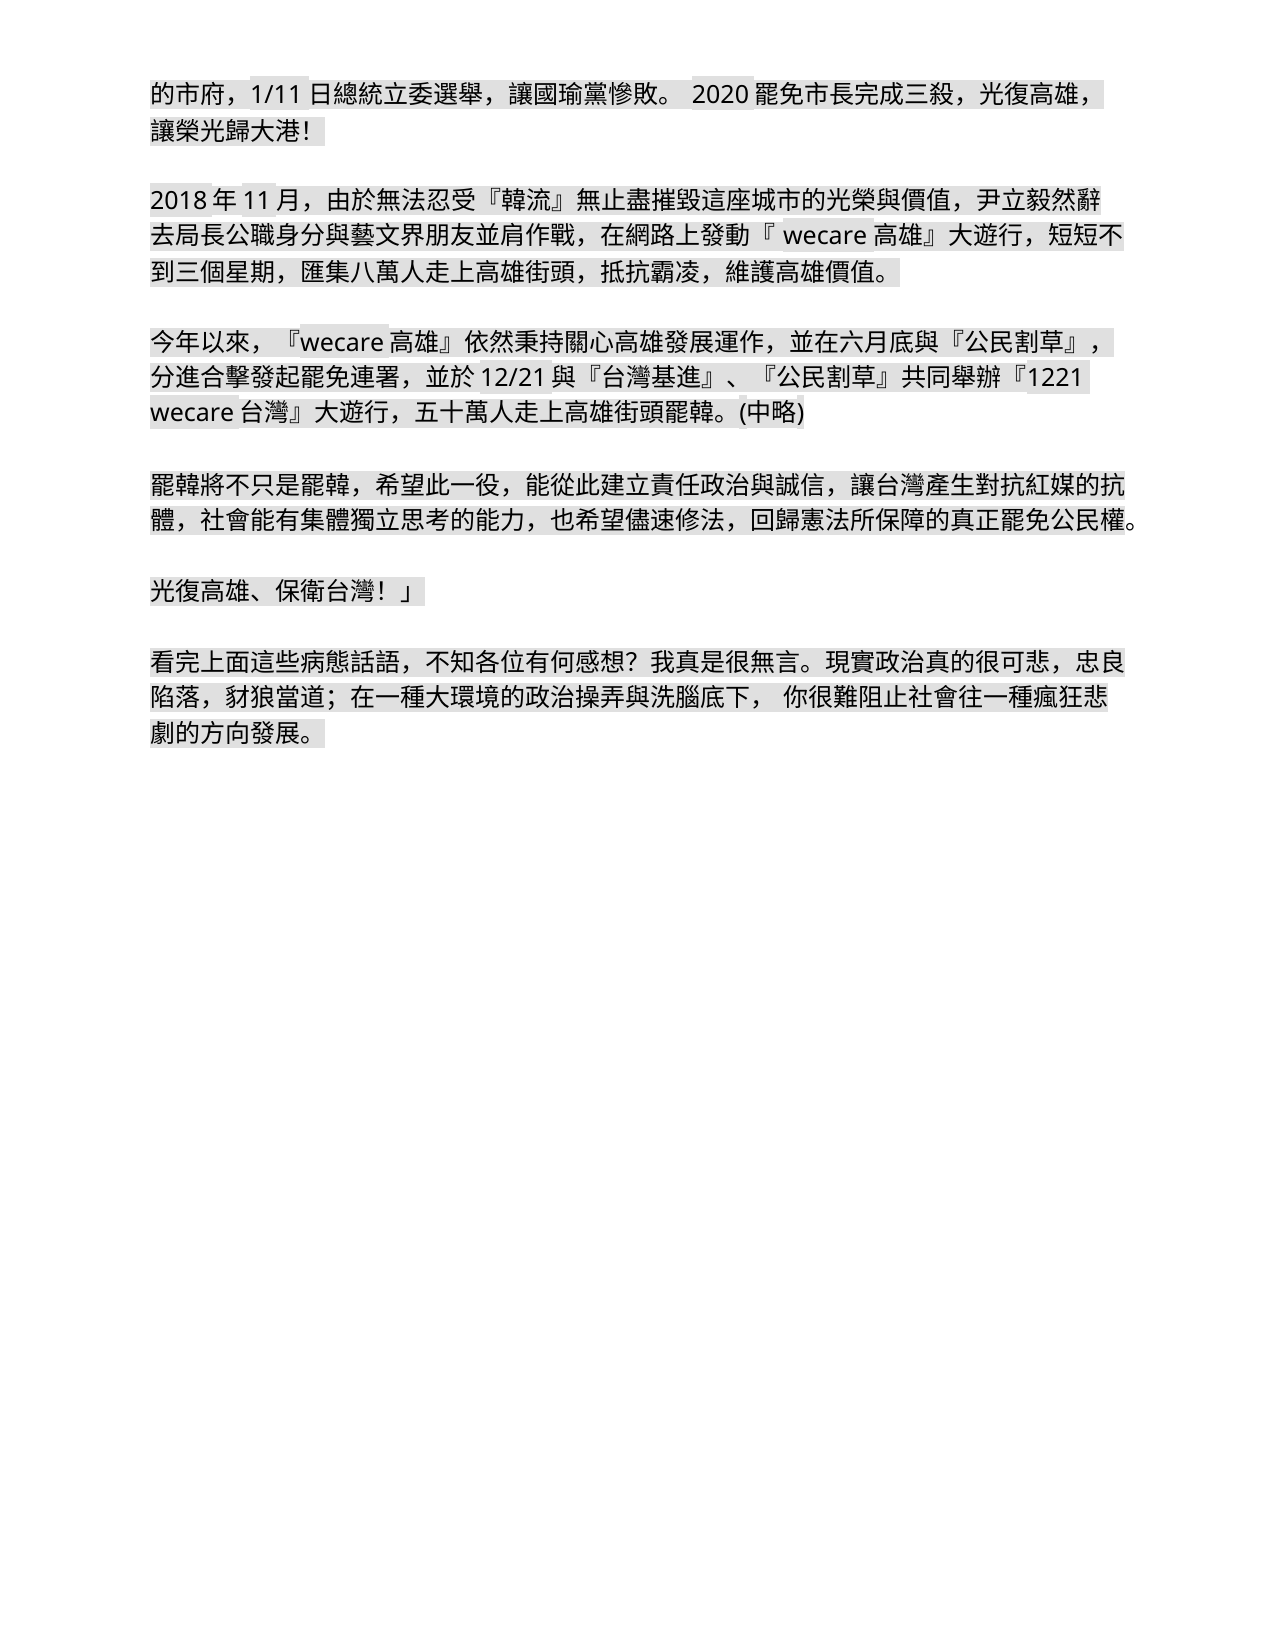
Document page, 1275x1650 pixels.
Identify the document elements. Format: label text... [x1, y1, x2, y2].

text 卡韓政變(244)：忠良陷落，豺狼當道 陳真 2020. 05. 30. 這兩天收到「罷韓投票通知」，看到裏頭寫的「罷免韓國瑜理由書」，真不敢相信我的眼睛，玩政治玩到這種地步，這已經不只是卑劣，而是一種病態了。我轉述幾句內容給學姐聽，她不信，明天拿給她看就由不得她不信了。 這個所謂「罷免」，打從韓國瑜上台三個月後就開始進行，套句流行用語，也就是說，它是一種「超前部署」，先決定要罷免，然後再來找理由。 可是，為什麼如此積極要罷免一個才剛上任三個月的人呢？「罷免理由書」寫著，「唯有罷免韓國瑜，否則難以建立台灣責任政治的開始」。厲害吧，綠營的人講話就是這樣，滿口偉大理想。 「理由書」說，「韓國瑜的滿意度全國最低， 唯有罷免韓國瑜，否則無法促其面對市政的嚴正疏失」。可我對高雄熟透了，哪來什麼「市政的嚴正缺失」？根本就是睜眼說瞎話，昧著良心講話。恰恰正好相反，我看到的是一個充滿貪官污吏、市政敗壞的前朝陳菊政府，例如數萬的登革熱病例，道路坑坑洞洞，淹水不斷、弊案重重卻不受調查，貪污通緝犯法外逍遙等等等。另一方面，我卻看到一個清廉勤奮乾淨正直的韓國瑜及其執政團隊。 「理由書」還說，「韓國瑜任由市政荒廢停擺，高雄城市發展正受到不可回復之損害，因此唯有罷免韓國瑜，讓他提早結束任期，才是挽救高雄市政唯一的機會。」講這種話，真的是完全眛著良心。 更病態的是，「理由書」說：「『韓流』的出現，絕對是不正常紅媒介入台灣民主的結果，因此唯有罷免韓國瑜，才能導正境外勢力紅媒滲透對台灣的損害。」這真的是很病態。對於這樣一些人，你還能說什麼？ 這些人自稱是「四君子」。除了「罷免理由書」之外，還有一篇「四君子論罷免韓國瑜之必要芻議」。真是病得不輕。篇幅很長，我把它摘要剪貼如下： 「我等四人以及所代表三團體，共同推舉陳冠榮先生為法定領銜人，一方面象徵著罷免只有無私與團結才能眾志成城，另一方面陳先生是生命與高雄這座城市命運與共的人。以下是陳冠榮先生的領銜自述及理由書： 一場氣爆的發生，讓我參與了整個城市從毀壞到重建的過程；我才發現，原來，高雄，從我小時候到現在，已經默默的在辛苦掙扎中走出如此美麗的道路；氣爆雖然來得又快又猛，將幾十年的瘡疤和中央地方的共業一口氣掀開來，但在全台灣的協助之下，高雄人以一如往常的堅韌挺住這場災難並勇敢面對災後的生活。 然而；2019年的冬天，這座城市迎來了另一場暴風雪，市政在僅僅數月之間崩壞，甫上任高雄市長的韓國瑜讓整座城市病入膏肓；即將完好的硬體，等待一聲令下便要帶著城市步上轉型前進的方向，韓國瑜卻帶著整個城市出軌；原本訓練有素的市政；在城市染病之後才讓人驚覺，整潔的維持，防疫的運作，水患的預防，行政的中立，公務員的努力，通通都失常。 韓國瑜，帶來了城市的黑死病；讓本應大步轉型的幸福城市，成了眾人嘲笑的發財市；空口說白話的言行，不懂自省的人格，帶著整個城市危傾破敗仍不自知；只顧親信溫飽，枉顧公眾利益，讓私人關係凌駕專業之上，讓本來健康的高雄重病休克，韓國瑜及一干親信卻仍只在病榻旁思考著如何瓜分高雄剩餘的價值—落跑選總統高位。(中略) 身為醫生 (按：應是指罷免領銜人陳陳冠榮)，我清楚知道要讓城市回復健康，首要清除病菌傳播者，而韓國瑜正是危害城市的病原體！為了讓摯愛的高雄重回常軌，為了讓高雄人重拾對城市的熱愛與光榮感，我必須代表高雄人站出來，代表四君子以及三個公民團體一起努力，為了高雄人，一起罷免韓國瑜！ 『公民割草行動』是最早提出罷免訴求的網路公民。以下是公民割草行動理由書： 『公民割草行動』是我們的名字，象徵公民出頭，把草包市長割捨下台。始於2019年3月，我們的社團從僅有數百位社員開始成長茁壯。我們來自於社會各個階層和領域，共同的理想只有一個：疼惜高雄辛苦，希望明天更好。我們背後沒有任何政黨支援、財團資助，我們展現的是最純粹的公民意志。在這個台灣命運的叉路口，公民割草行動將秉持民主法治的精神，以真、誠、理性為原則，誓言推動罷免，讓高雄重返光榮。 選舉、罷免，應該是人民作主的必要支柱。無數公民對實踐民權的堅持，讓我們離這兩者兼具的民主越來越近，但至今仍沒有一位政治人物為自己的愚蠢付出實質代價。現在，這位政治人物出現了，挾帶口水與謊言，更與世界上最醜惡的政權(按：肯定是指萬惡的共匪) 掛鉤並摧毀得來不易的民主，把掙扎著轉型的高雄再次拉進泥淖。他，就是已經落跑的韓國瑜市長。(中略) 政治是基於對事實的理性判斷所形成的決策。然而，現任市府給我們看到的卻盡是面子工程、情緒煽動和搬弄是非。人民不要擺爛的政治，更不需要尸位素餐的首長。我們要驕傲地向全台灣人民宣誓，高雄人已經勇敢站出來，作全國人民的表率，糾正錯誤、彌補錯誤。 東西壞了就要修，擺在那邊只是佔位置。高雄是我們心目中最美麗的家園，不能再容忍身在其位而不謀其政的變心首長，主宰關於高雄的大小事。公民割草行動要幫高雄踏出罷免第一步，要讓台灣人以罷免韓國瑜為入口，登上實踐真正民主的階梯。 『台灣基進』，是一個以高雄為基地的政黨，至今沒有進入體制的公職。一年多前韓流肆虐選戰中第一站出來講真話，勇於抗韓。這一年來也是唯一以全政黨名義投入罷韓，同時也謹守選舉與公民運動份際。以下是『台灣基進』理由書： 在去年的九合一選舉中，中共透過多年的媒體、基層滲透佈局，趁著選舉對台發動以資訊落差假新聞為主，民粹、挑撥階級對立的選舉手法為輔的『資訊戰』，這場席捲社會各階層，轟動兩岸政商界，更引發美國關注，至今餘波未消的韓流，它的核心人物，正是現在的高雄市長韓國瑜。 因為過去國民黨執政長期的重北輕南，對於資訊接收的管道有限，查核亦不易，敦厚老實的高雄市民突然看到韓國瑜這種言行非主流，選舉用語又戳中社會矛盾的人，站到了鎂光燈之下，難免會感到迷失以及新鮮，因而做出了出乎意料的決定。 然而，不是透過了解高雄、深入高雄、愛護高雄而當選的候選人，韓國瑜靠『詐騙』到手，幾乎是無本生意賺到了高雄市長寶座，怎麼可能將心思放在經營這座城市呢？ 『台灣基進』身為一個高雄起家、自詡要將南部民眾的聲音、觀點扛在肩上的政黨，去年就是由我們第一個跳出來大聲疾呼，指出『韓流』背後的中國因素，紅色滲透正在推波助瀾，當時，許多人都嘲笑我們是杞人憂天，認為不必如此擔心。 當時我們的聲音不夠大聲，但我們相信，做對的事情、說對的話，就不用擔心跟別人不一樣。但悲劇如我們所料的發生了，『韓流』以森林大火之勢全面燃燒，全台瀰漫一股非理性『票投國民黨、教訓民進黨』的氛圍，甚至還外溢到台灣其他縣市，造成台派縣市首長、市議員選情重大挫敗。 高雄，也因為這名親中政客的『華麗當選』，正式成為了世界民主國家圍堵中國時，在印太地區的大破口。 『台灣基進』要藉這次的罷免韓國瑜提案，來重申罷免韓國瑜的幾項原因。 第一：市長拋棄市政落跑，棄市民以及競選承諾於不顧，置個人私慾利益為第一，若沒選上總統還能回來當市長，高雄人情何以堪，高雄人不能接受，高雄起家的政黨亦然。 第二：美中貿易戰下，世界秩序重組，親中的高雄市長，將讓高雄蒙上親中城市的污名，進而被排除在世界民主國家的友好名單，罷免，不過是高雄人的自保動作。 第三：中國國民黨過去執政的『國策』就是重北輕南，從韓國瑜落跑還理所當然的態度可知道，中國國民黨仍舊死性不改，把南部人當成獲取政治權利的籌碼，更應該全面抵制。 民主制度的可貴之處，在於我們雖然無法在第一時間阻止中共的『資訊戰』，但這個社會總能夠集思廣益、亡羊補牢，將民主的破口補起來。 罷免韓國瑜，不僅僅是表達對於無恥政客的憤怒，更是全體市民一起參與民主修復的過程，將民主的傷痕銘記在心，讓破壞民主的人再也找不到幾會故技重施，讓高雄人找回負責任的市府，1/11 日總統立委選舉，讓國瑜黨慘敗。 2020罷免市長完成三殺，光復高雄，讓榮光歸大港！ 2018年11月，由於無法忍受『韓流』無止盡摧毀這座城市的光榮與價值，尹立毅然辭去局長公職身分與藝文界朋友並肩作戰，在網路上發動『 wecare 高雄』大遊行，短短不到三個星期，匯集八萬人走上高雄街頭，抵抗霸凌，維護高雄價值。 今年以來，『wecare高雄』依然秉持關心高雄發展運作，並在六月底與『公民割草』，分進合擊發起罷免連署，並於12/21與『台灣基進』、『公民割草』共同舉辦『1221 wecare台灣』大遊行，五十萬人走上高雄街頭罷韓。(中略) 罷韓將不只是罷韓，希望此一役，能從此建立責任政治與誠信，讓台灣產生對抗紅媒的抗體，社會能有集體獨立思考的能力，也希望儘速修法，回歸憲法所保障的真正罷免公民權。 光復高雄、保衛台灣！」 看完上面這些病態話語，不知各位有何感想？我真是很無言。現實政治真的很可悲，忠良陷落，豺狼當道；在一種大環境的政治操弄與洗腦底下， 你很難阻止社會往一種瘋狂悲劇的方向發展。 [150, 75, 1125, 748]
